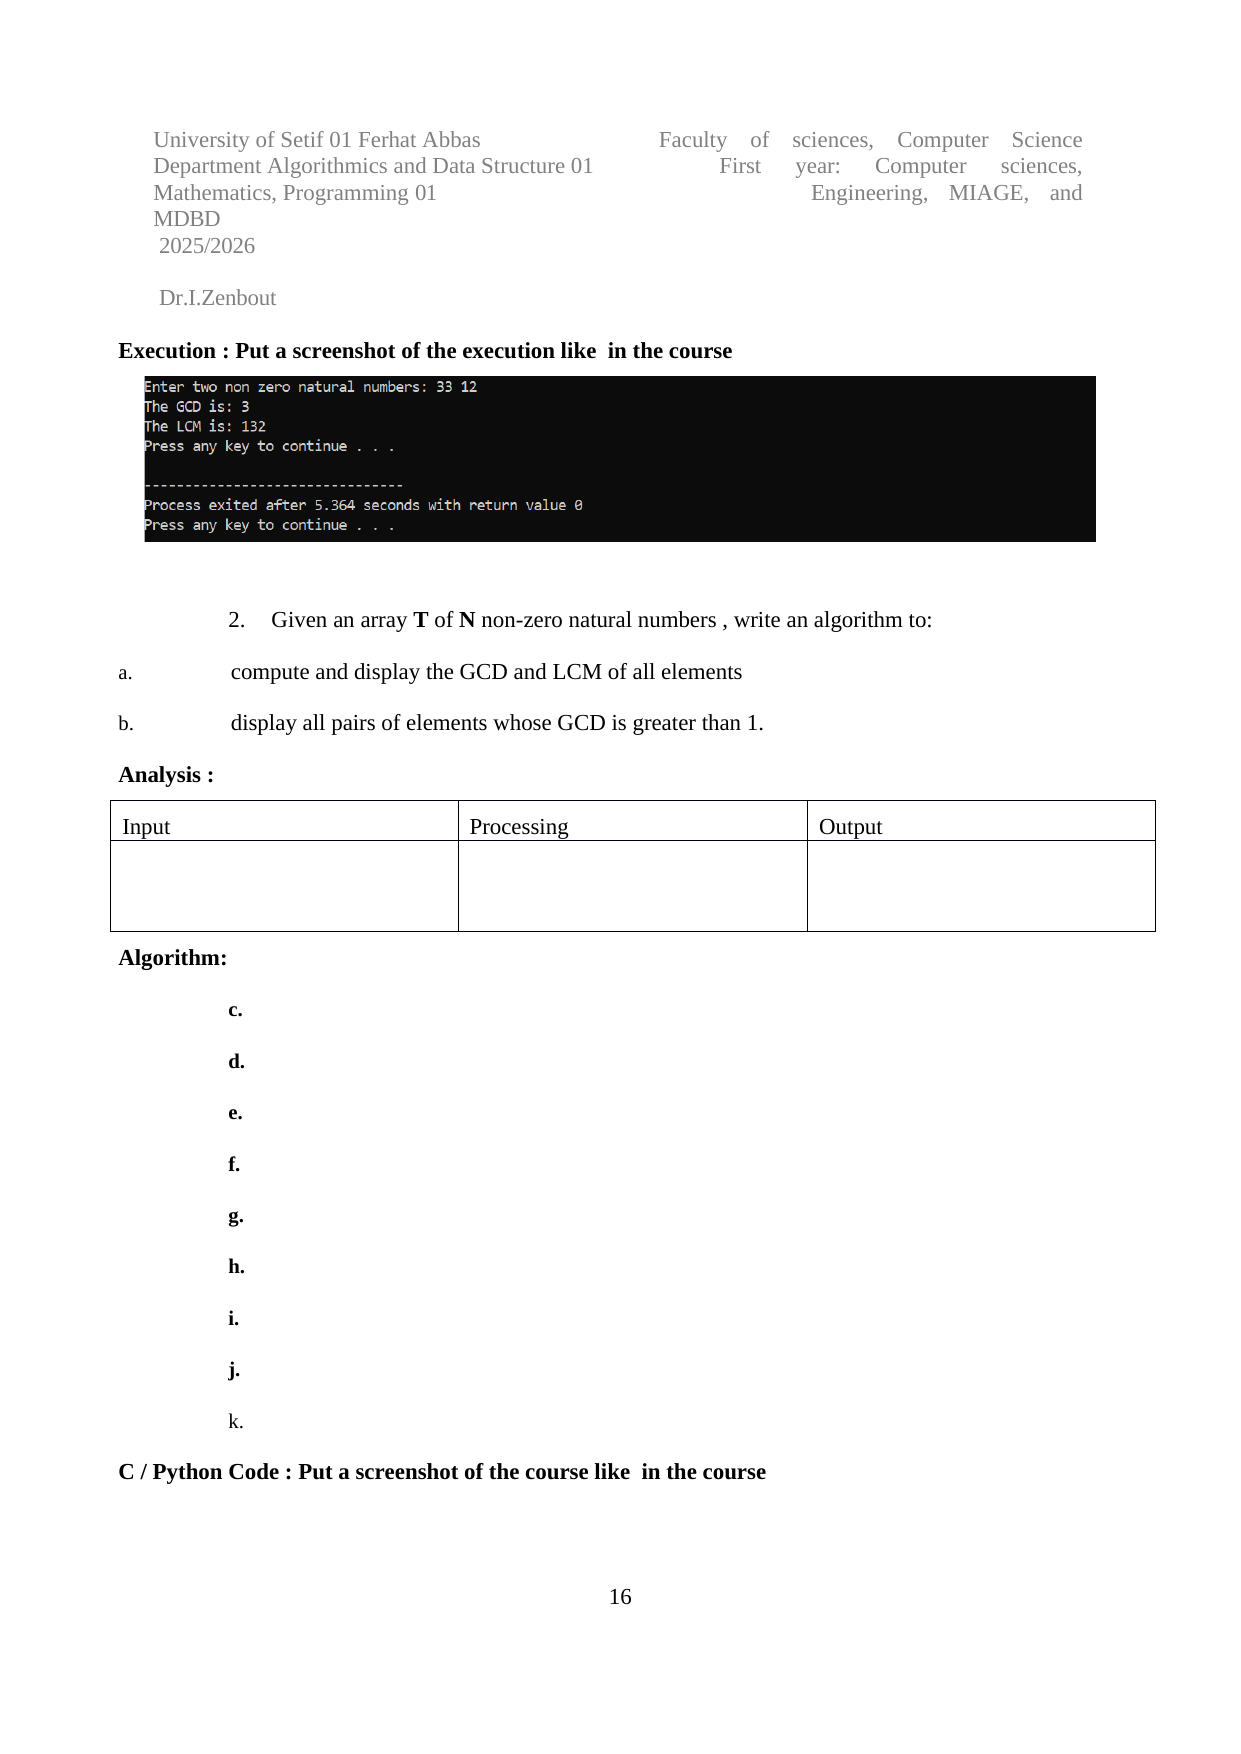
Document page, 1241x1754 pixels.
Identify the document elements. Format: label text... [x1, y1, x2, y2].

table_cell [459, 841, 807, 931]
list display all pairs of elements whose GCD is greater than 1. [118, 709, 1026, 736]
picture [144, 376, 1096, 542]
table_cell [111, 841, 458, 931]
text C / Python Code : Put a screenshot of the course like in the course [118, 1458, 1026, 1485]
list Given an array T of N non-zero natural numbers , write an algorithm to: [228, 607, 1026, 633]
text Algorithm: [118, 944, 1026, 970]
table_header Output [808, 801, 1155, 840]
text Analysis : [118, 761, 1026, 787]
text Execution : Put a screenshot of the execution like in the course [118, 337, 1026, 363]
table_header Input [111, 801, 458, 840]
list compute and display the GCD and LCM of all elements [118, 658, 1026, 684]
table_header Processing [459, 801, 807, 840]
table_cell [808, 841, 1155, 931]
